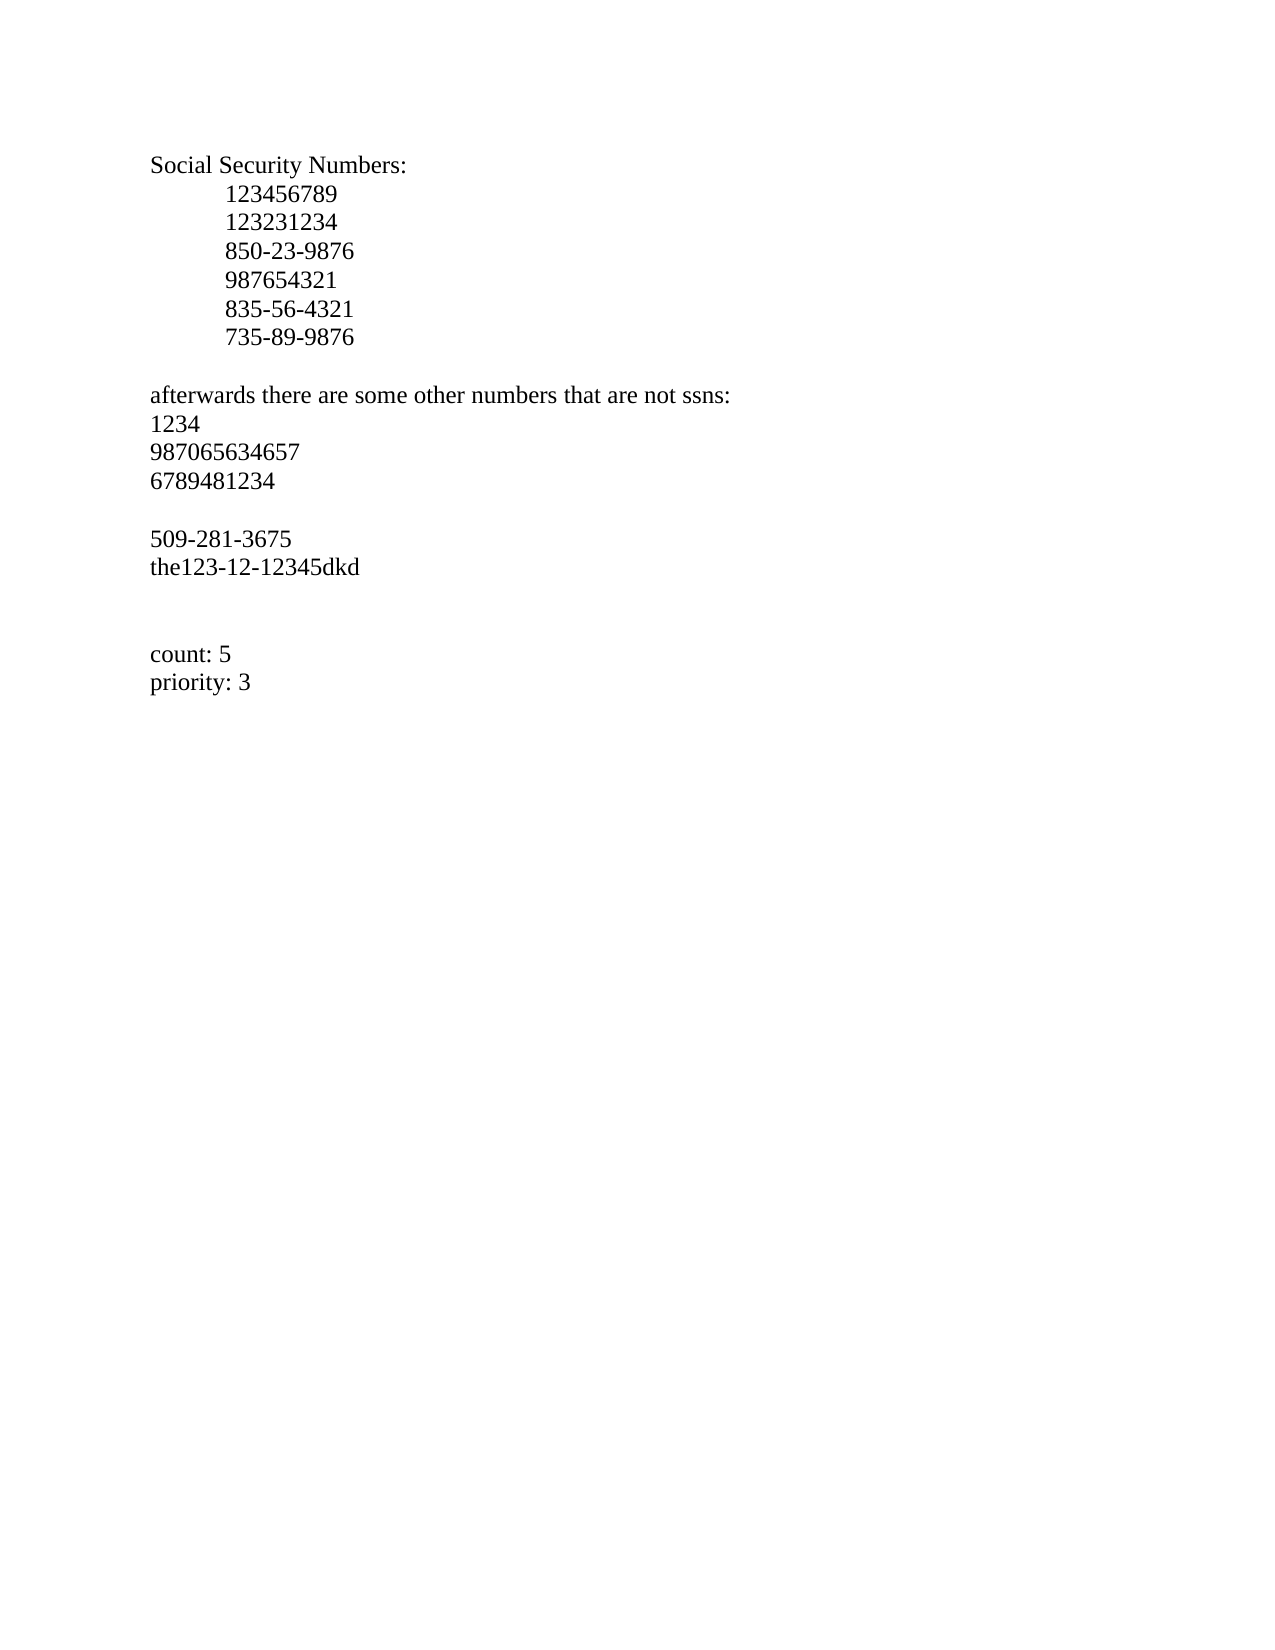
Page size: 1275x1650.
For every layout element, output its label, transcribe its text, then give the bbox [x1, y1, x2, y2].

text 987654321 [150, 265, 1125, 294]
text 123456789 [150, 179, 1125, 207]
text the123-12-12345dkd [150, 552, 1125, 581]
text 1234 [150, 409, 1125, 437]
text Social Security Numbers: [150, 150, 1125, 179]
text 850-23-9876 [150, 236, 1125, 265]
text 509-281-3675 [150, 524, 1125, 552]
text afterwards there are some other numbers that are not ssns: [150, 380, 1125, 409]
text priority: 3 [150, 667, 1125, 696]
text 735-89-9876 [150, 322, 1125, 351]
text 835-56-4321 [150, 294, 1125, 322]
text 123231234 [150, 207, 1125, 236]
text 987065634657 [150, 437, 1125, 466]
text count: 5 [150, 639, 1125, 667]
text 6789481234 [150, 466, 1125, 495]
